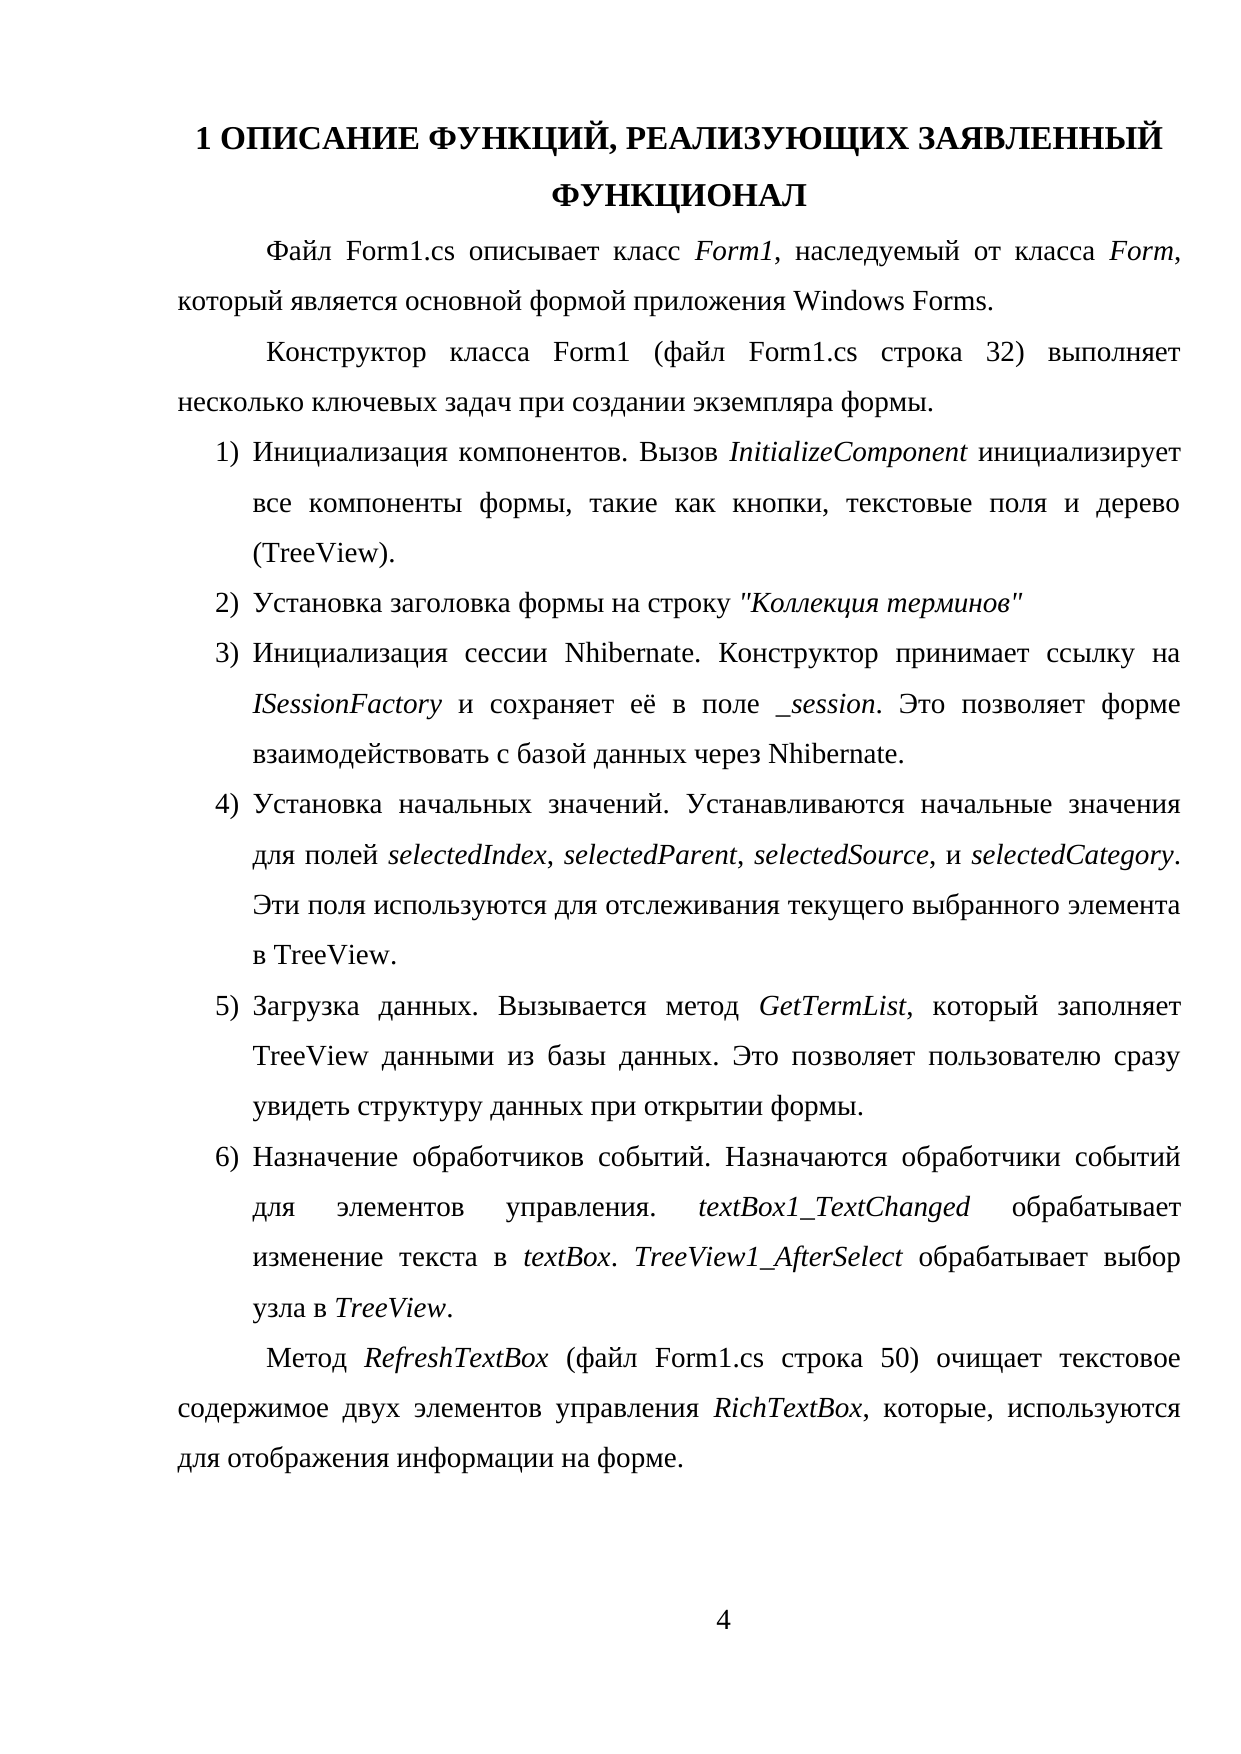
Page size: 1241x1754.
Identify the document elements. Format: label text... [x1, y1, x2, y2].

list Инициализация компонентов. Вызов InitializeComponent инициализирует все компоненты формы, такие как кнопки, текстовые поля и дерево (TreeView). [215, 434, 1181, 568]
text Конструктор класса Form1 (файл Form1.cs строка 32) выполняет несколько ключевых задач при создании экземпляра формы. [177, 334, 1181, 418]
list Установка начальных значений. Устанавливаются начальные значения для полей selectedIndex, selectedParent, selectedSource, и selectedCategory. Эти поля используются для отслеживания текущего выбранного элемента в TreeView. [215, 787, 1181, 971]
subtitle 1 ОПИСАНИЕ ФУНКЦИЙ, РЕАЛИЗУЮЩИХ ЗАЯВЛЕННЫЙ ФУНКЦИОНАЛ [177, 118, 1181, 214]
text Файл Form1.cs описывает класс Form1, наследуемый от класса Form, который является основной формой приложения Windows Forms. [177, 233, 1181, 317]
list Установка заголовка формы на строку "Коллекция терминов" [215, 585, 1181, 619]
list Назначение обработчиков событий. Назначаются обработчики событий для элементов управления. textBox1_TextChanged обрабатывает изменение текста в textBox. TreeView1_AfterSelect обрабатывает выбор узла в TreeView. [215, 1139, 1181, 1323]
list Инициализация сессии Nhibernate. Конструктор принимает ссылку на ISessionFactory и сохраняет её в поле _session. Это позволяет форме взаимодействовать с базой данных через Nhibernate. [215, 636, 1181, 770]
list Загрузка данных. Вызывается метод GetTermList, который заполняет TreeView данными из базы данных. Это позволяет пользователю сразу увидеть структуру данных при открытии формы. [215, 988, 1181, 1122]
text Метод RefreshTextBox (файл Form1.cs строка 50) очищает текстовое содержимое двух элементов управления RichTextBox, которые, используются для отображения информации на форме. [177, 1340, 1181, 1474]
